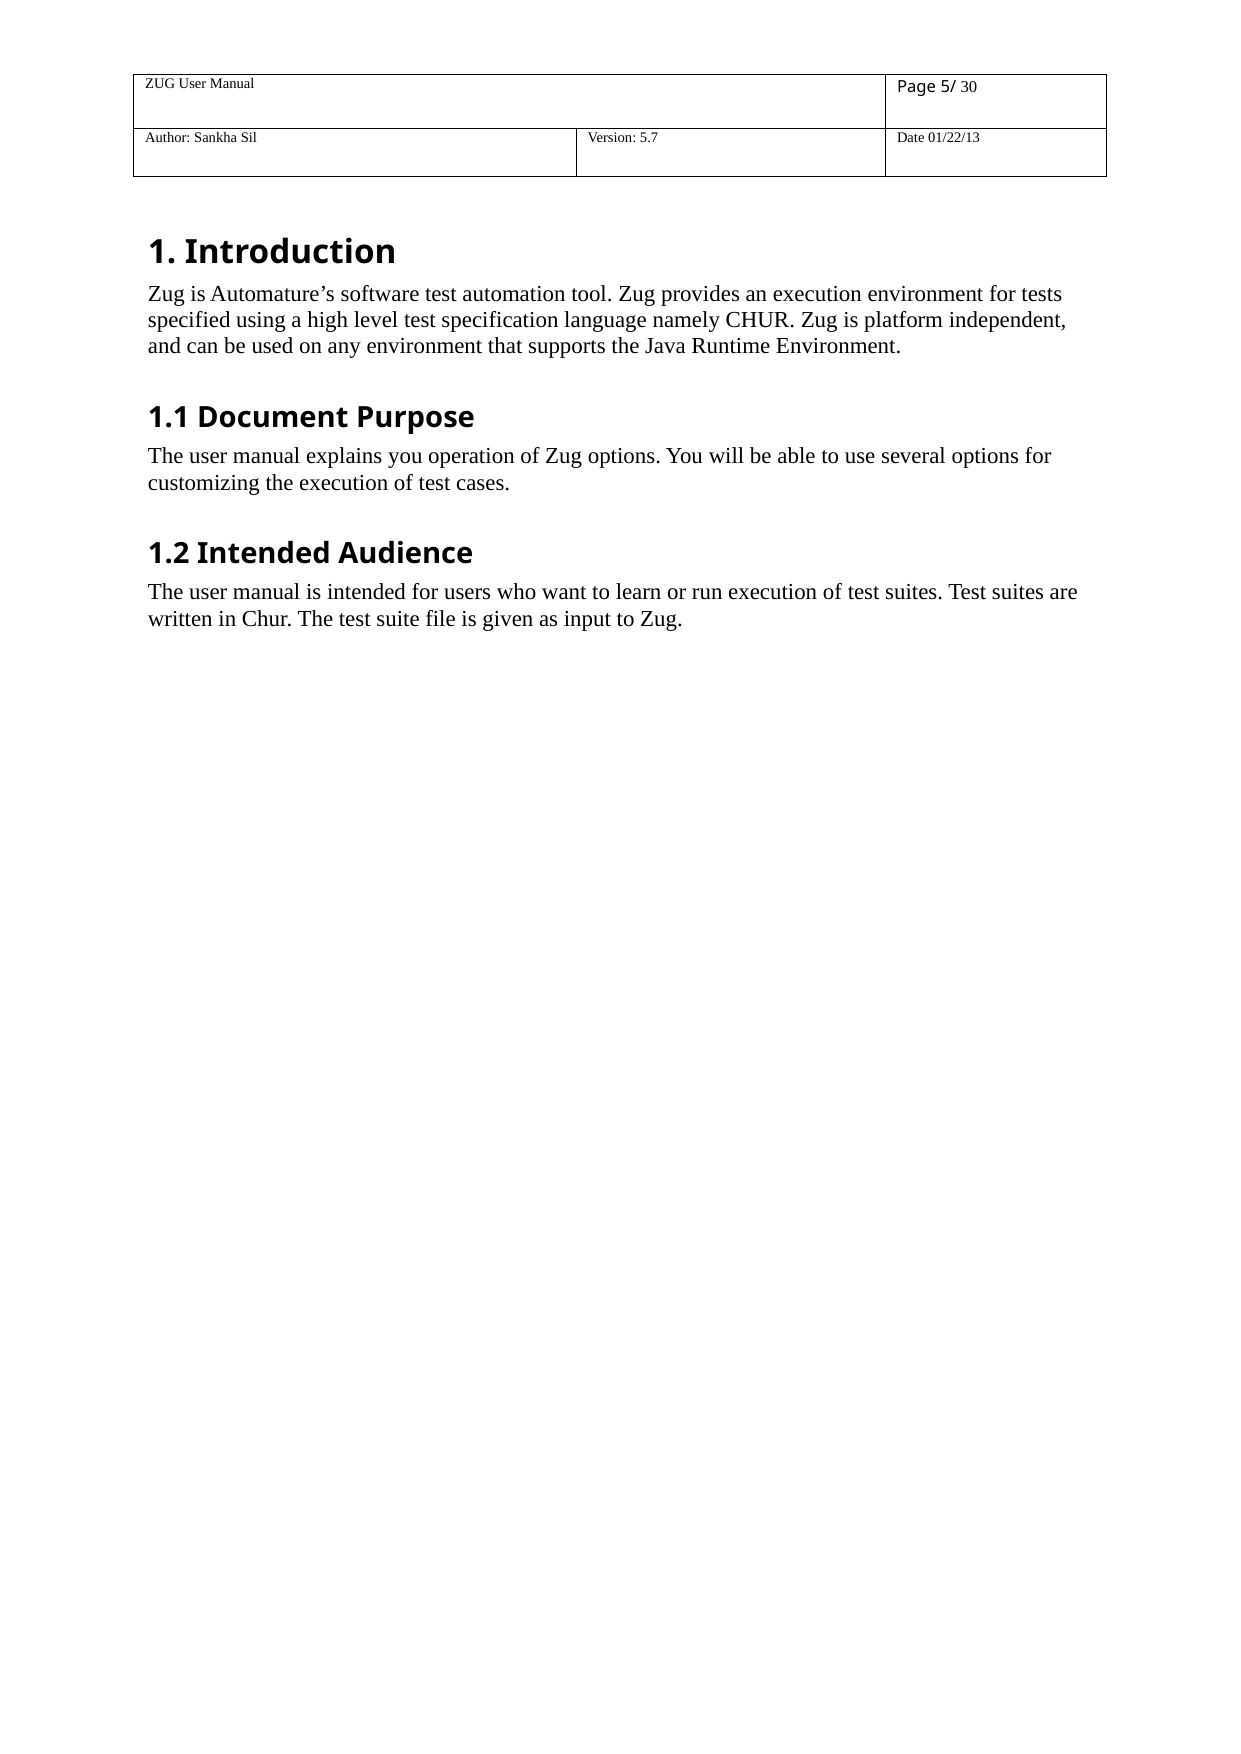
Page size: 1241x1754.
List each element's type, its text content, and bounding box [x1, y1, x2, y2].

text The user manual is intended for users who want to learn or run execution of test suites. Test suites are written in Chur. The test suite file is given as input to Zug. [148, 578, 1092, 631]
text The user manual explains you operation of Zug options. You will be able to use several options for customizing the execution of test cases. [148, 442, 1092, 495]
text Zug is Automature’s software test automation tool. Zug provides an execution environment for tests specified using a high level test specification language namely CHUR. Zug is platform independent, and can be used on any environment that supports the Java Runtime Environment. [148, 280, 1092, 359]
subtitle 1.1 Document Purpose [148, 396, 1092, 436]
subtitle . Introduction [148, 228, 1092, 273]
subtitle 1.2 Intended Audience [148, 532, 1092, 572]
